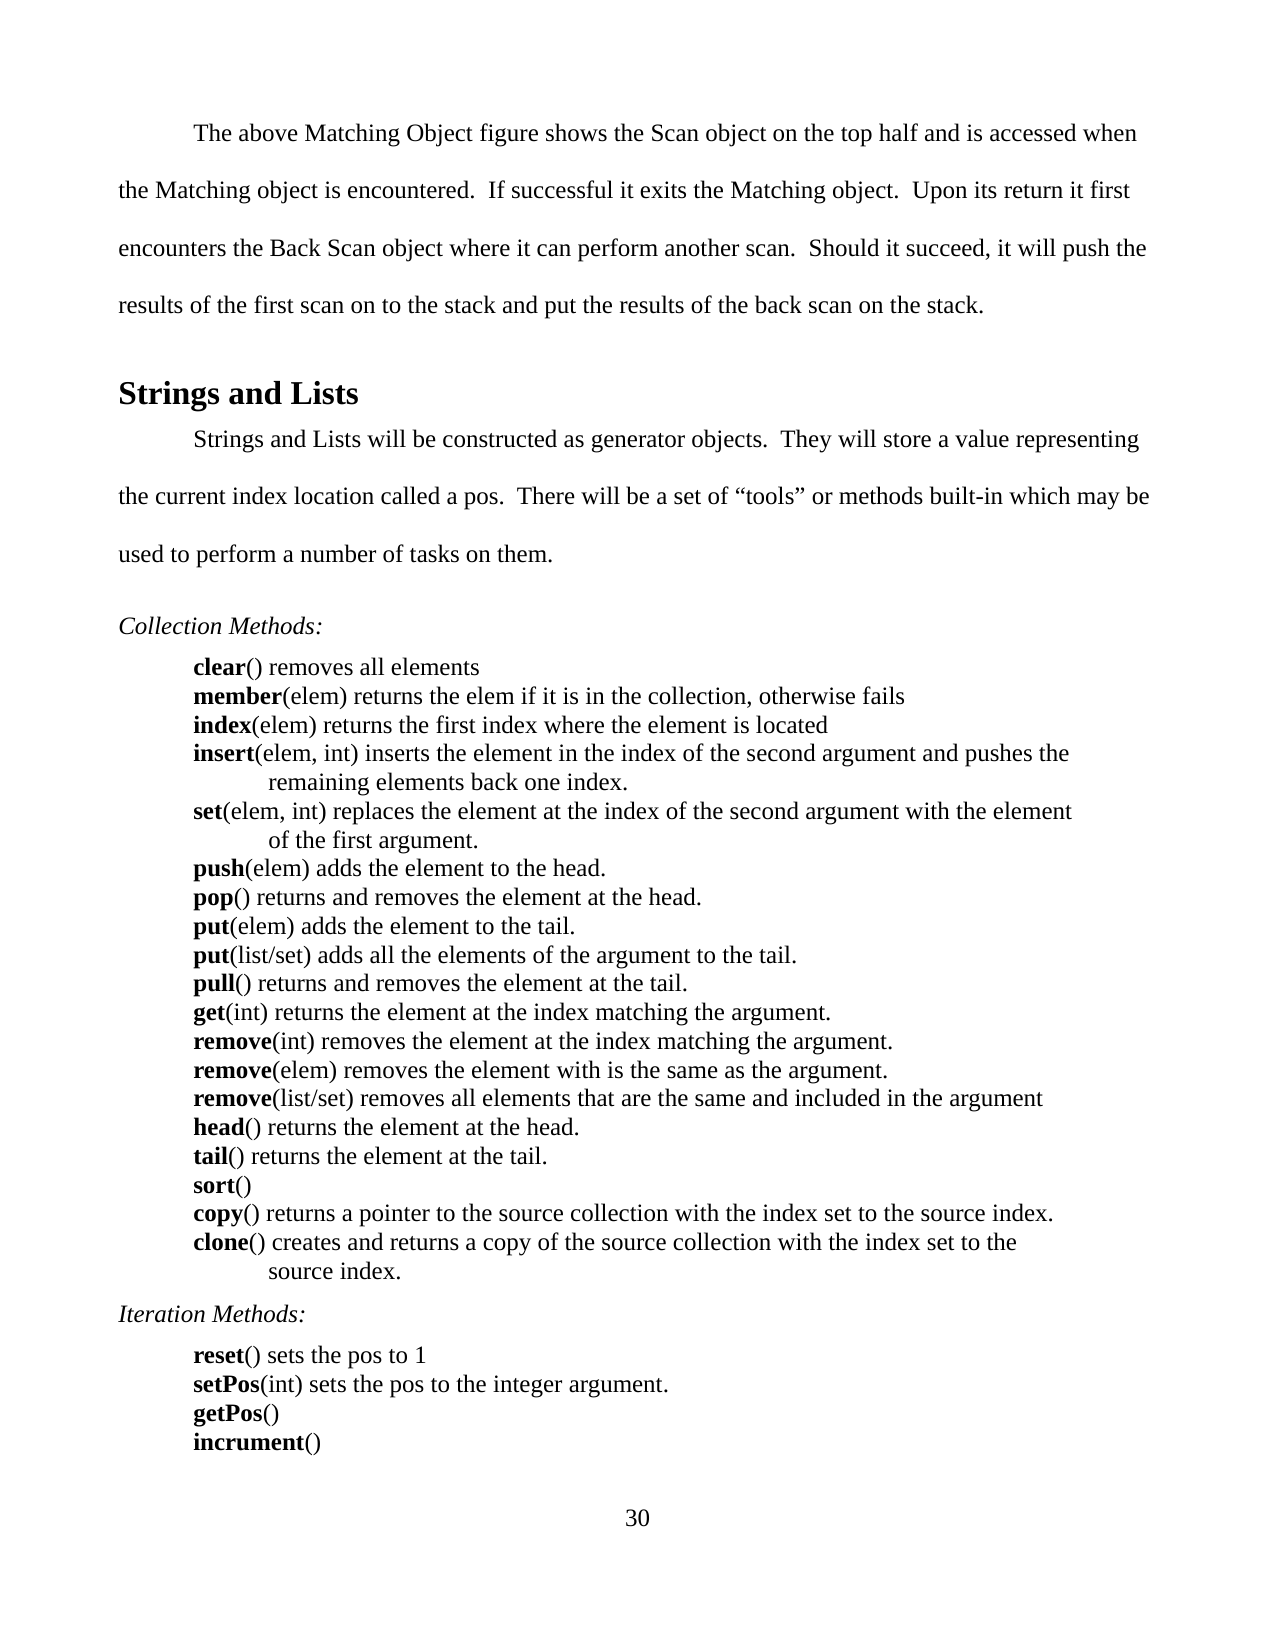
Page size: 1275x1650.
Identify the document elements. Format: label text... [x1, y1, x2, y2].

list tail() returns the element at the tail. [193, 1141, 1082, 1170]
subtitle Iteration Methods: [118, 1299, 1157, 1328]
list remove(elem) removes the element with is the same as the argument. [193, 1055, 1082, 1083]
subtitle Collection Methods: [118, 611, 1157, 640]
list remove(int) removes the element at the index matching the argument. [193, 1026, 1082, 1055]
list put(list/set) adds all the elements of the argument to the tail. [193, 940, 1082, 968]
subtitle Strings and Lists [118, 373, 1157, 411]
list pull() returns and removes the element at the tail. [193, 968, 1082, 997]
list incrument() [193, 1427, 1082, 1456]
list index(elem) returns the first index where the element is located [193, 710, 1082, 738]
list copy() returns a pointer to the source collection with the index set to the source index. [193, 1198, 1082, 1227]
list getPos() [193, 1398, 1082, 1427]
list put(elem) adds the element to the tail. [193, 911, 1082, 940]
list setPos(int) sets the pos to the integer argument. [193, 1369, 1082, 1398]
list sort() [193, 1170, 1082, 1198]
list reset() sets the pos to 1 [193, 1341, 1082, 1369]
list head() returns the element at the head. [193, 1112, 1082, 1141]
list set(elem, int) replaces the element at the index of the second argument with the element of the first argument. [193, 796, 1082, 853]
text The above Matching Object figure shows the Scan object on the top half and is accessed when the Matching object is encountered. If successful it exits the Matching object. Upon its return it first encounters the Back Scan object where it can perform another scan. Should it succeed, it will push the results of the first scan on to the stack and put the results of the back scan on the stack. [118, 118, 1157, 319]
list clear() removes all elements [193, 652, 1082, 681]
list pop() returns and removes the element at the head. [193, 882, 1082, 911]
list remove(list/set) removes all elements that are the same and included in the argument [193, 1083, 1082, 1112]
list clone() creates and returns a copy of the source collection with the index set to the source index. [193, 1227, 1082, 1285]
text Strings and Lists will be constructed as generator objects. They will store a value representing the current index location called a pos. There will be a set of “tools” or methods built-in which may be used to perform a number of tasks on them. [118, 424, 1157, 568]
list insert(elem, int) inserts the element in the index of the second argument and pushes the remaining elements back one index. [193, 738, 1082, 796]
list member(elem) returns the elem if it is in the collection, otherwise fails [193, 681, 1082, 710]
list push(elem) adds the element to the head. [193, 853, 1082, 882]
list get(int) returns the element at the index matching the argument. [193, 997, 1082, 1026]
